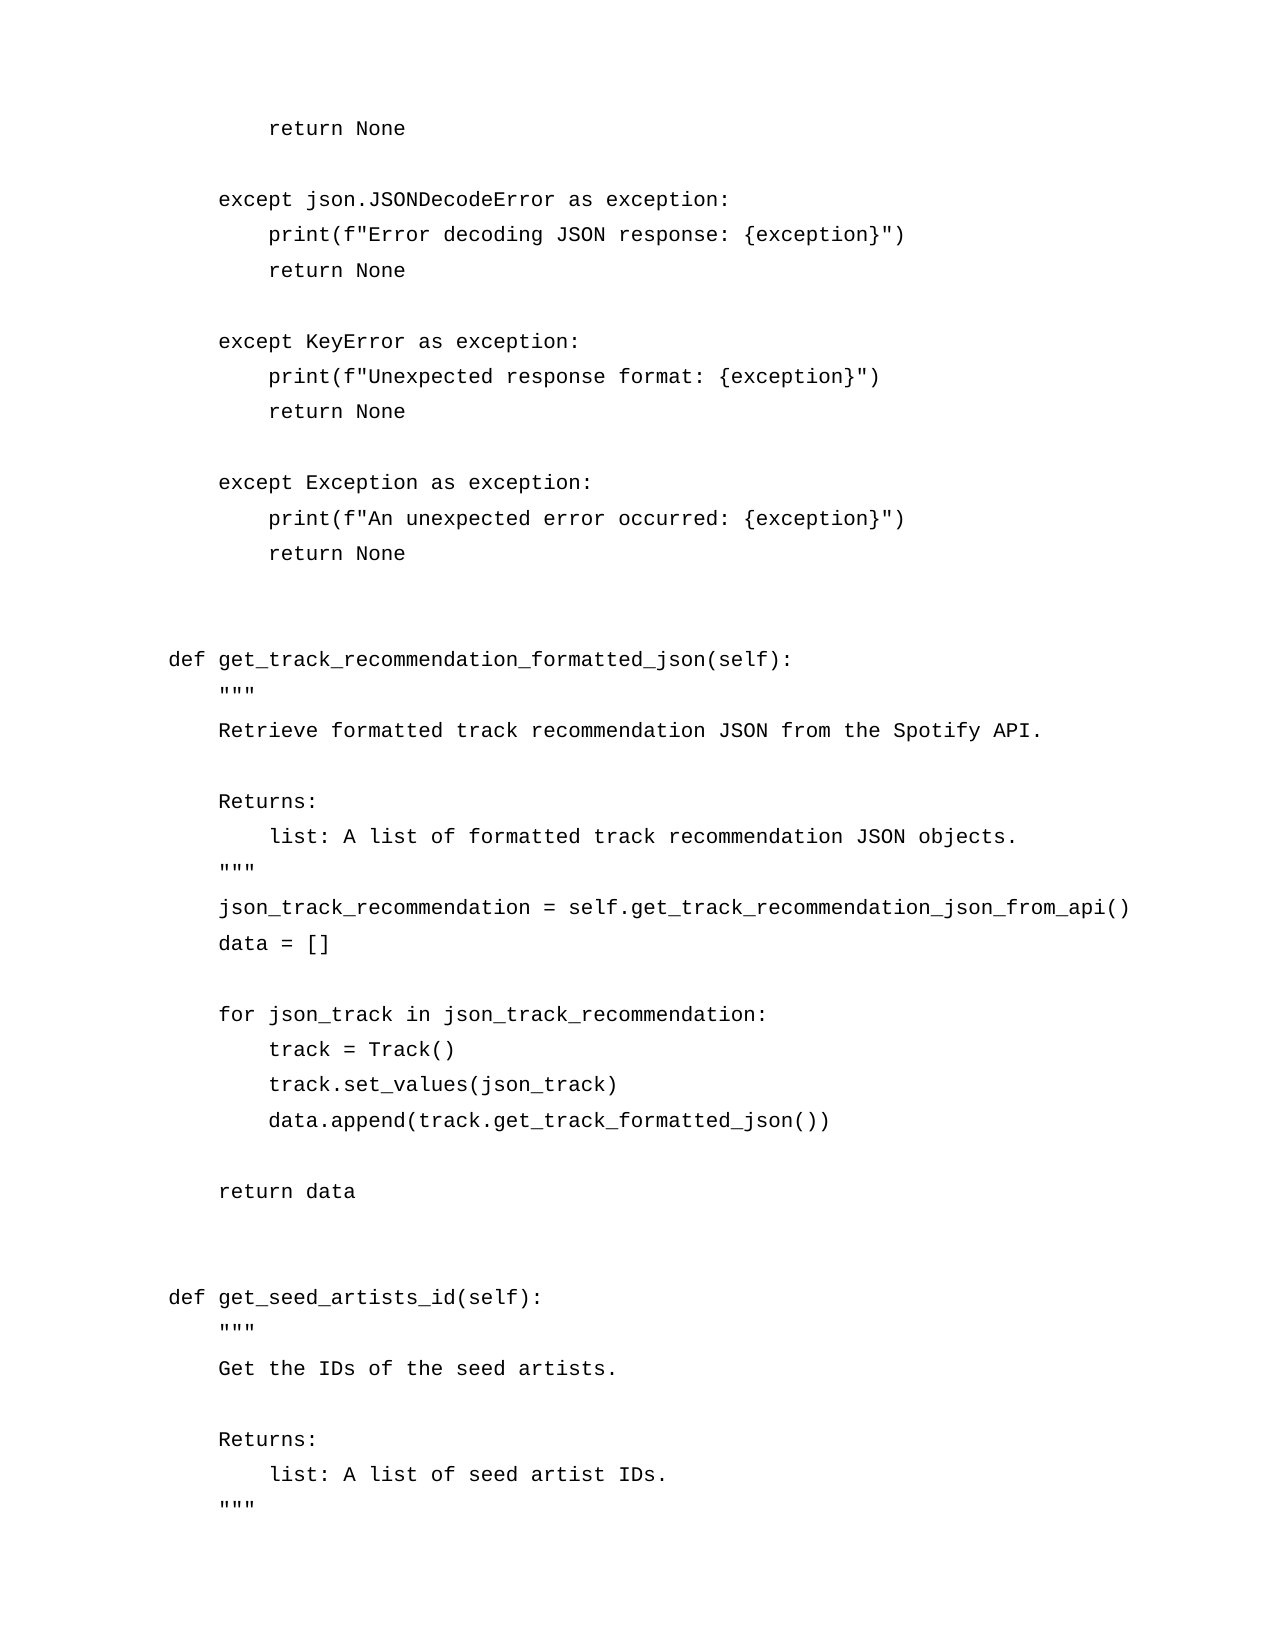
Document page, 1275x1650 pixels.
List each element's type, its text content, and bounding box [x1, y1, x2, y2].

text def get_track_recommendation_formatted_json(self): [118, 649, 1157, 673]
text Returns: [118, 791, 1157, 815]
text for json_track in json_track_recommendation: [118, 1003, 1157, 1027]
text return None [118, 401, 1157, 425]
text track = Track() [118, 1039, 1157, 1063]
text print(f"Error decoding JSON response: {exception}") [118, 224, 1157, 248]
text """ [118, 1499, 1157, 1523]
text """ [118, 685, 1157, 708]
text print(f"An unexpected error occurred: {exception}") [118, 508, 1157, 531]
text data = [] [118, 933, 1157, 956]
text json_track_recommendation = self.get_track_recommendation_json_from_api() [118, 897, 1157, 921]
text list: A list of seed artist IDs. [118, 1464, 1157, 1488]
text print(f"Unexpected response format: {exception}") [118, 366, 1157, 390]
text except KeyError as exception: [118, 331, 1157, 354]
text def get_seed_artists_id(self): [118, 1287, 1157, 1311]
text Retrieve formatted track recommendation JSON from the Spotify API. [118, 720, 1157, 744]
text track.set_values(json_track) [118, 1074, 1157, 1098]
text Returns: [118, 1428, 1157, 1452]
text return None [118, 118, 1157, 142]
text return data [118, 1181, 1157, 1204]
text except Exception as exception: [118, 472, 1157, 496]
text return None [118, 260, 1157, 283]
text list: A list of formatted track recommendation JSON objects. [118, 826, 1157, 850]
text """ [118, 1322, 1157, 1346]
text data.append(track.get_track_formatted_json()) [118, 1110, 1157, 1133]
text except json.JSONDecodeError as exception: [118, 189, 1157, 213]
text """ [118, 862, 1157, 886]
text return None [118, 543, 1157, 567]
text Get the IDs of the seed artists. [118, 1358, 1157, 1381]
